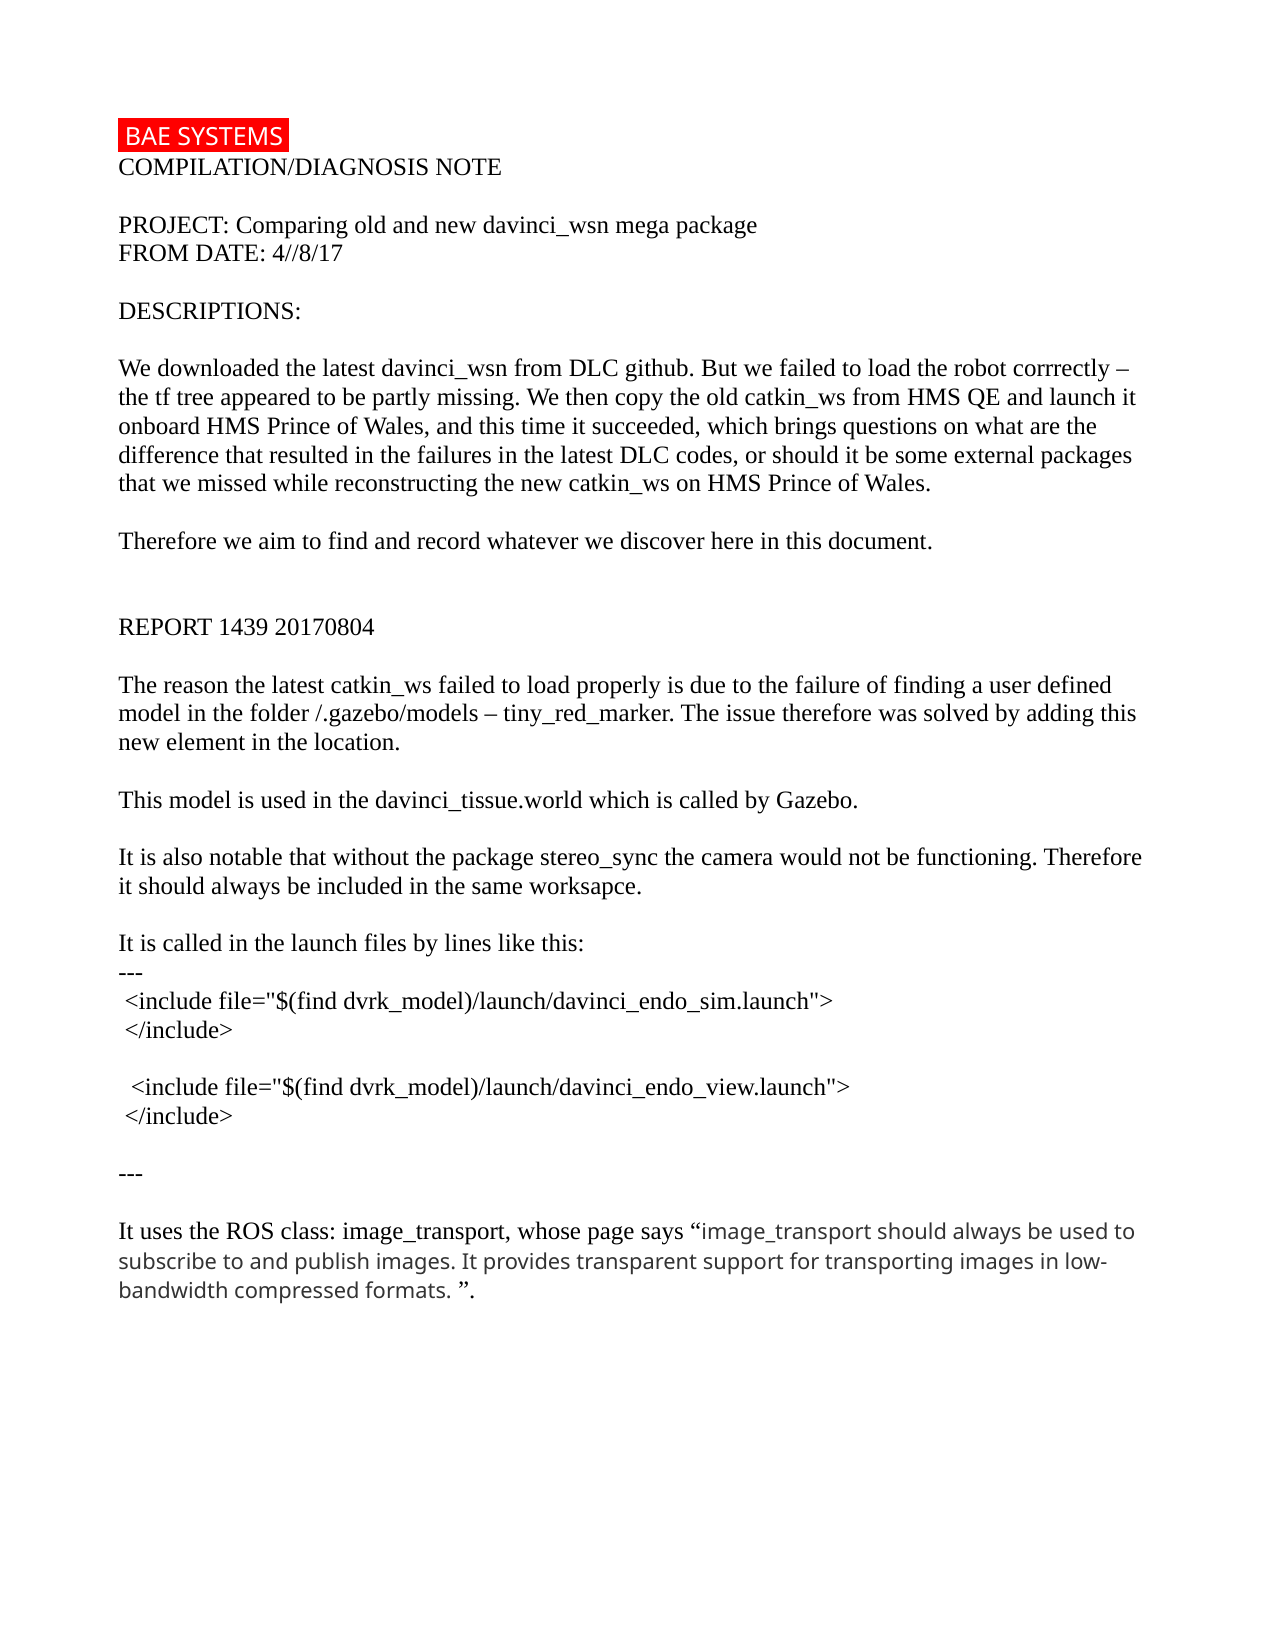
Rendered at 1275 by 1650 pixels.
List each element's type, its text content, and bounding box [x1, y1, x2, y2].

text This model is used in the davinci_tissue.world which is called by Gazebo. [118, 785, 1157, 813]
text new element in the location. [118, 727, 1157, 756]
text It uses the ROS class: image_transport, whose page says “image_transport should always be used to subscribe to and publish images. It provides transparent support for transporting images in low-bandwidth compressed formats. ”. [118, 1216, 1157, 1305]
text </include> [118, 1015, 1157, 1043]
text --- [118, 957, 1157, 986]
text </include> [118, 1101, 1157, 1130]
text <include file="$(find dvrk_model)/launch/davinci_endo_sim.launch"> [118, 986, 1157, 1015]
text REPORT 1439 20170804 [118, 612, 1157, 641]
text PROJECT: Comparing old and new davinci_wsn mega package [118, 210, 1157, 238]
text FROM DATE: 4//8/17 [118, 238, 1157, 267]
text --- [118, 1158, 1157, 1187]
text Therefore we aim to find and record whatever we discover here in this document. [118, 526, 1157, 555]
text DESCRIPTIONS: [118, 296, 1157, 325]
text <include file="$(find dvrk_model)/launch/davinci_endo_view.launch"> [118, 1072, 1157, 1101]
text It is called in the launch files by lines like this: [118, 928, 1157, 957]
text COMPILATION/DIAGNOSIS NOTE [118, 152, 1157, 181]
text It is also notable that without the package stereo_sync the camera would not be functioning. Therefore it should always be included in the same worksapce. [118, 842, 1157, 900]
text The reason the latest catkin_ws failed to load properly is due to the failure of finding a user defined model in the folder /.gazebo/models – tiny_red_marker. The issue therefore was solved by adding this [118, 670, 1157, 727]
text We downloaded the latest davinci_wsn from DLC github. But we failed to load the robot corrrectly – the tf tree appeared to be partly missing. We then copy the old catkin_ws from HMS QE and launch it onboard HMS Prince of Wales, and this time it succeeded, which brings questions on what are the difference that resulted in the failures in the latest DLC codes, or should it be some external packages that we missed while reconstructing the new catkin_ws on HMS Prince of Wales. [118, 353, 1157, 497]
text BAE SYSTEMS [118, 118, 1157, 152]
